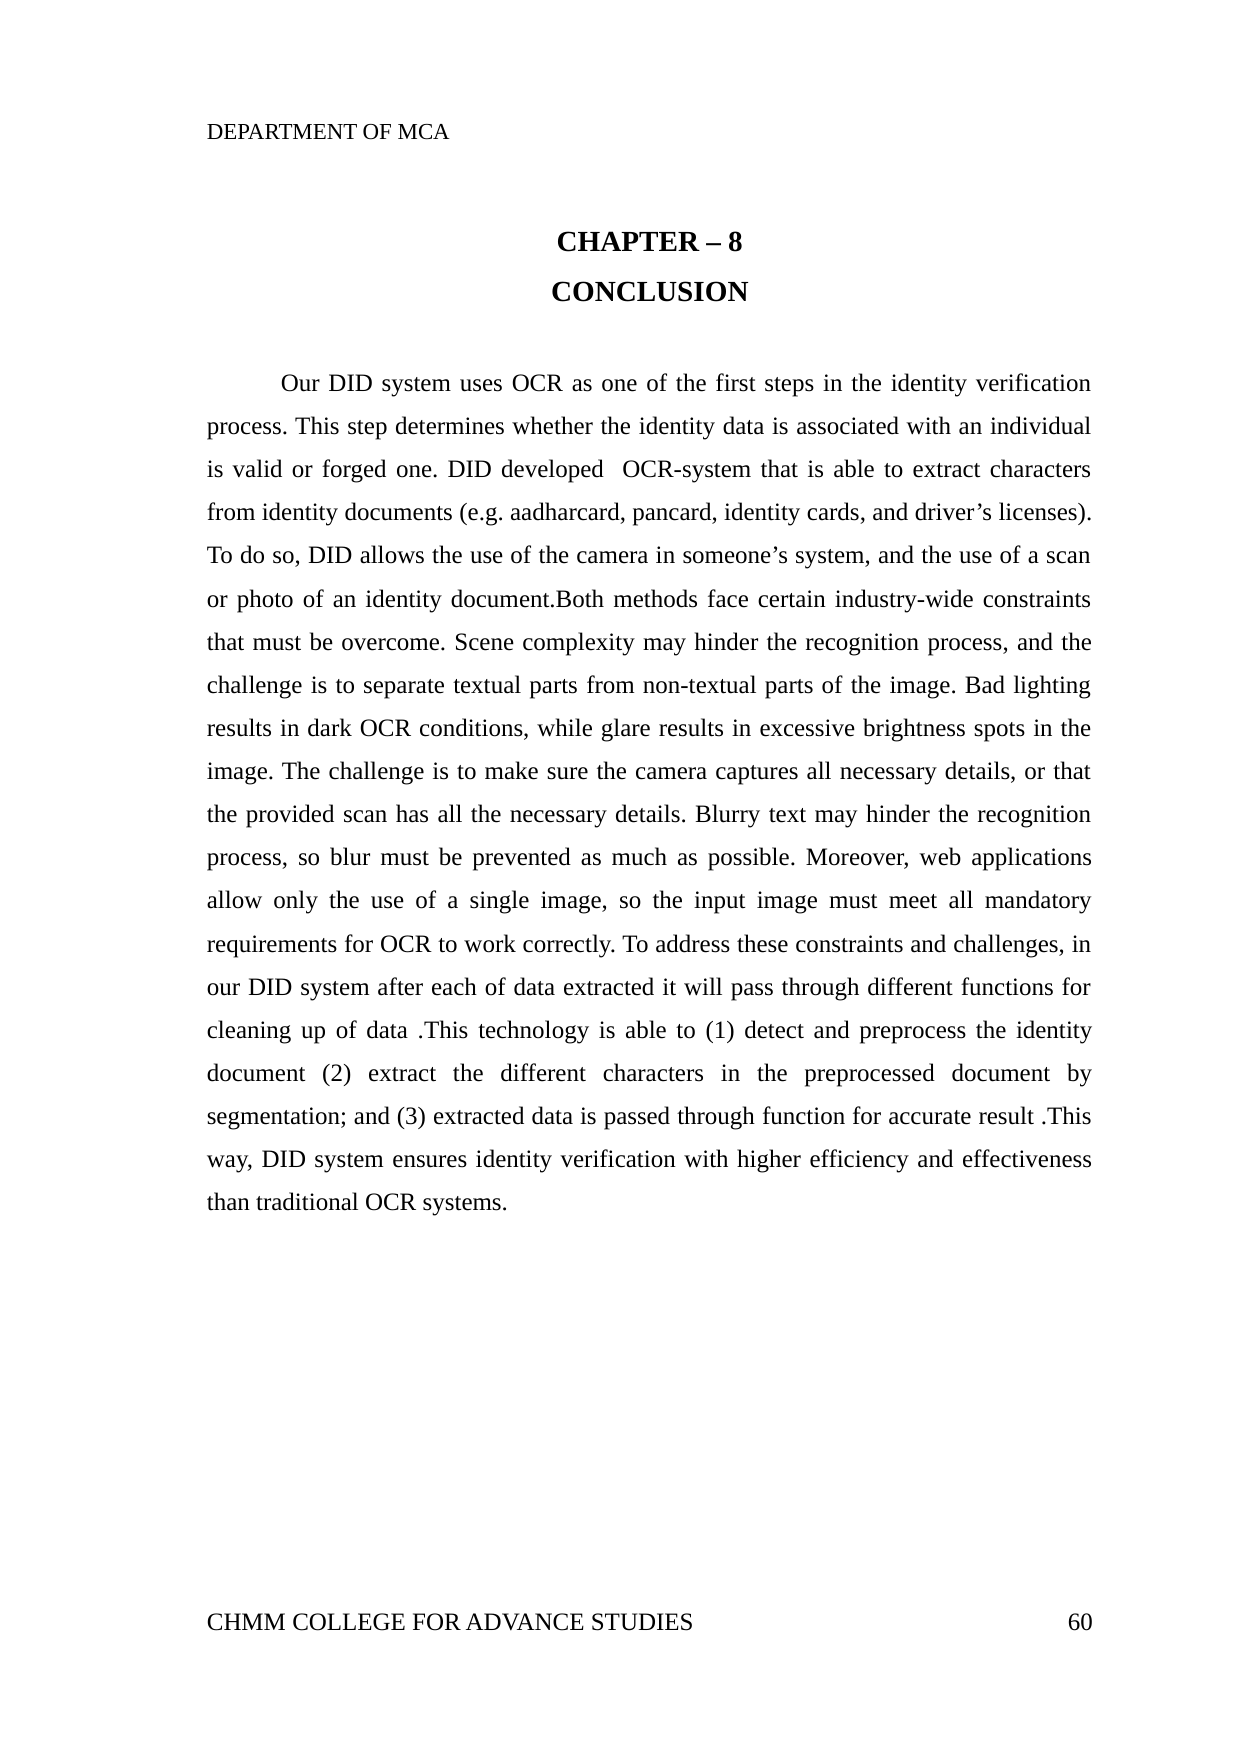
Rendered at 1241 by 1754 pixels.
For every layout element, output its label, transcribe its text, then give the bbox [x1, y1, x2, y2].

text Our DID system uses OCR as one of the first steps in the identity verification process. This step determines whether the identity data is associated with an individual is valid or forged one. DID developed OCR-system that is able to extract characters from identity documents (e.g. aadharcard, pancard, identity cards, and driver’s licenses). To do so, DID allows the use of the camera in someone’s system, and the use of a scan or photo of an identity document.Both methods face certain industry-wide constraints that must be overcome. Scene complexity may hinder the recognition process, and the challenge is to separate textual parts from non-textual parts of the image. Bad lighting results in dark OCR conditions, while glare results in excessive brightness spots in the image. The challenge is to make sure the camera captures all necessary details, or that the provided scan has all the necessary details. Blurry text may hinder the recognition process, so blur must be prevented as much as possible. Moreover, web applications allow only the use of a single image, so the input image must meet all mandatory requirements for OCR to work correctly. To address these constraints and challenges, in our DID system after each of data extracted it will pass through different functions for cleaning up of data .This technology is able to (1) detect and preprocess the identity document (2) extract the different characters in the preprocessed document by segmentation; and (3) extracted data is passed through function for accurate result .This way, DID system ensures identity verification with higher efficiency and effectiveness than traditional OCR systems. [207, 368, 1093, 1216]
text CONCLUSION [207, 274, 1093, 308]
text CHAPTER – 8 [207, 224, 1093, 258]
